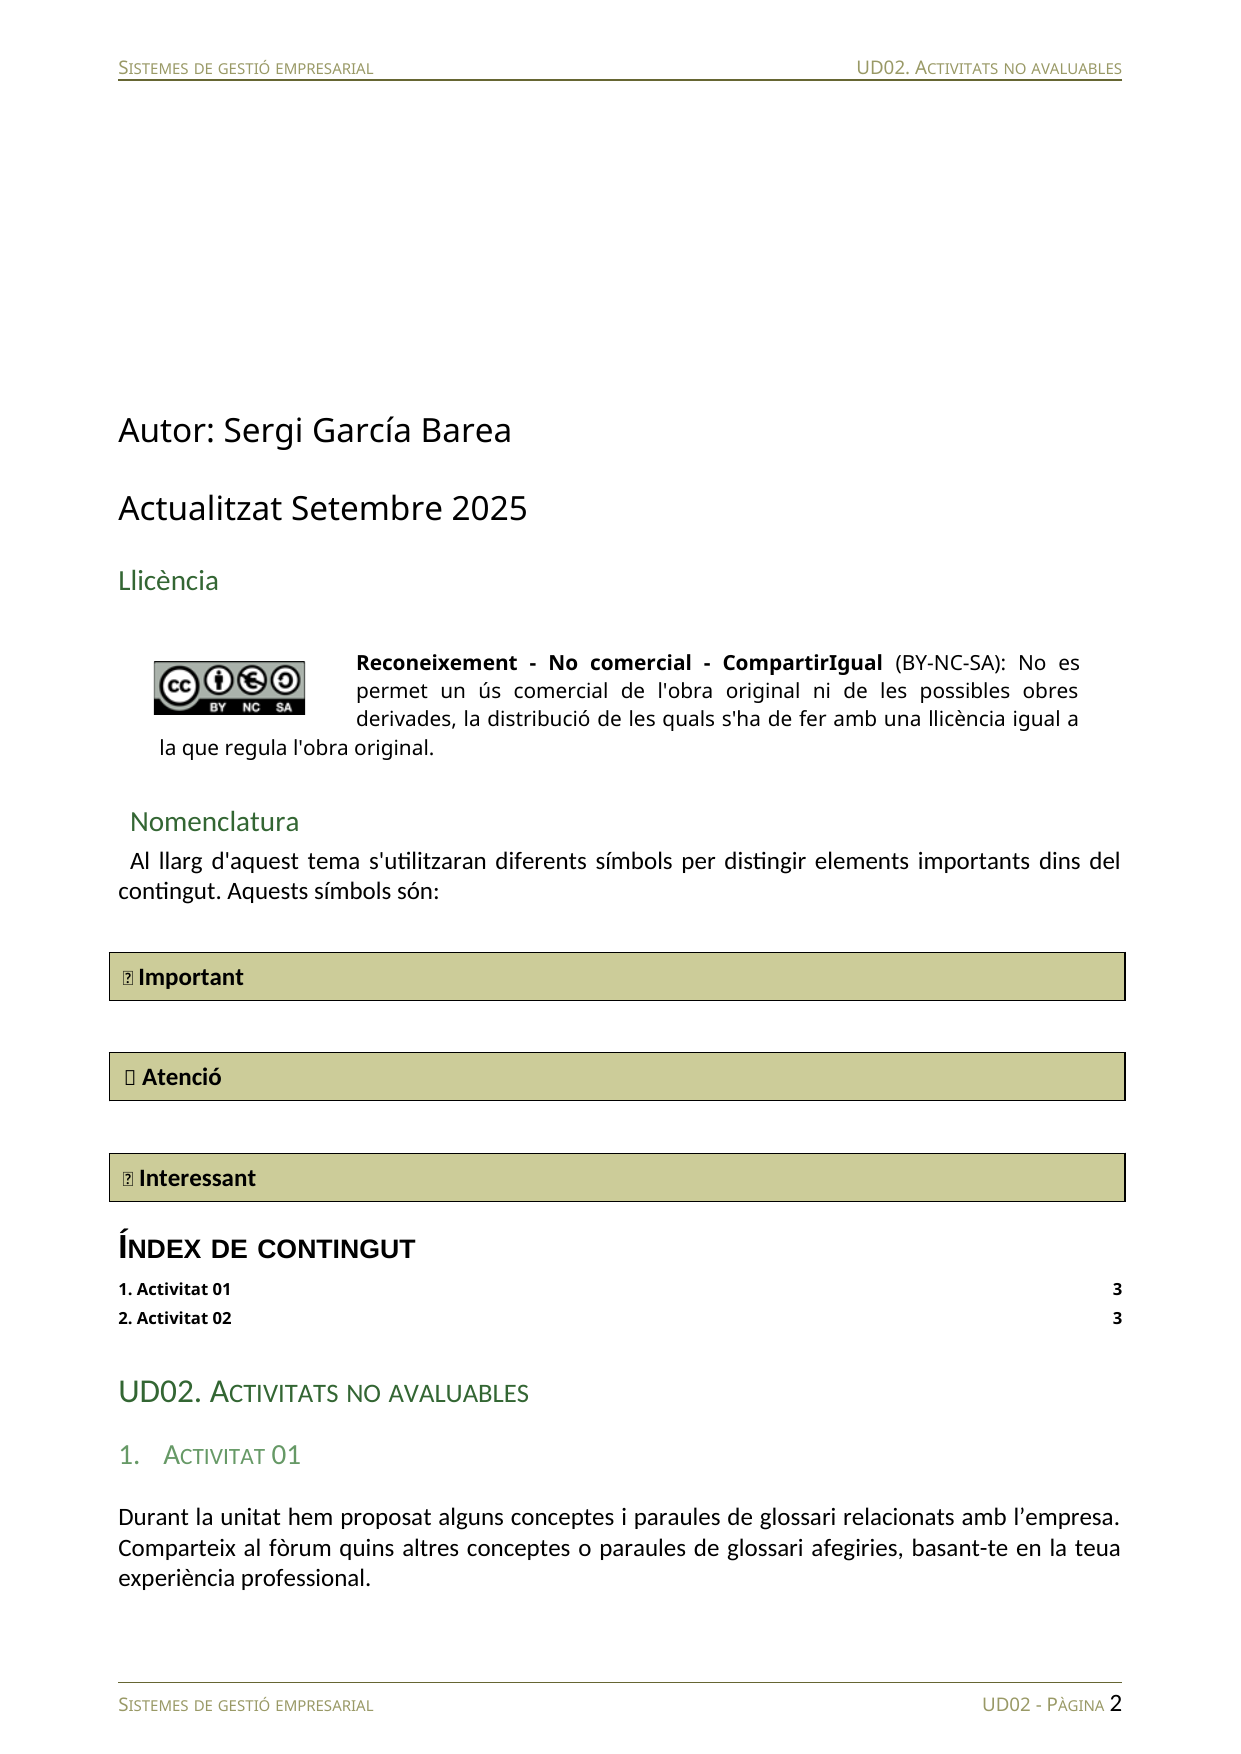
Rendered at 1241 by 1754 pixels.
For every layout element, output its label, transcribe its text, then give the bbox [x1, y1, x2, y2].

subtitle Activitat 01 [118, 1436, 1122, 1471]
text 💬 Interessant [110, 1154, 1124, 1201]
text 2. Activitat 02 3 [118, 1307, 1122, 1329]
text 1. Activitat 01 3 [118, 1278, 1122, 1301]
text Durant la unitat hem proposat alguns conceptes i paraules de glossari relacionats amb l’empresa. Comparteix al fòrum quins altres conceptes o paraules de glossari afegiries, basant-te en la teua experiència professional. [118, 1501, 1122, 1593]
text Autor: Sergi García Barea [118, 407, 1122, 453]
text Nomenclatura [118, 803, 1122, 838]
text Actualitzat Setembre 2025 [118, 485, 1122, 530]
picture [153, 661, 306, 715]
text Llicència [118, 562, 1122, 598]
text UD02. Activitats no avaluables [118, 1370, 1122, 1411]
text 📖 Important [110, 953, 1124, 1000]
text Al llarg d'aquest tema s'utilitzaran diferents símbols per distingir elements importants dins del contingut. Aquests símbols són: [118, 845, 1122, 906]
text Reconeixement - No comercial - CompartirIgual (BY-NC-SA): No es permet un ús comercial de l'obra original ni de les possibles obres derivades, la distribució de les quals s'ha de fer amb una llicència igual a la que regula l'obra original. [159, 648, 1080, 761]
text Índex de contingut [118, 1227, 1122, 1265]
text ❕ Atenció [110, 1053, 1124, 1100]
